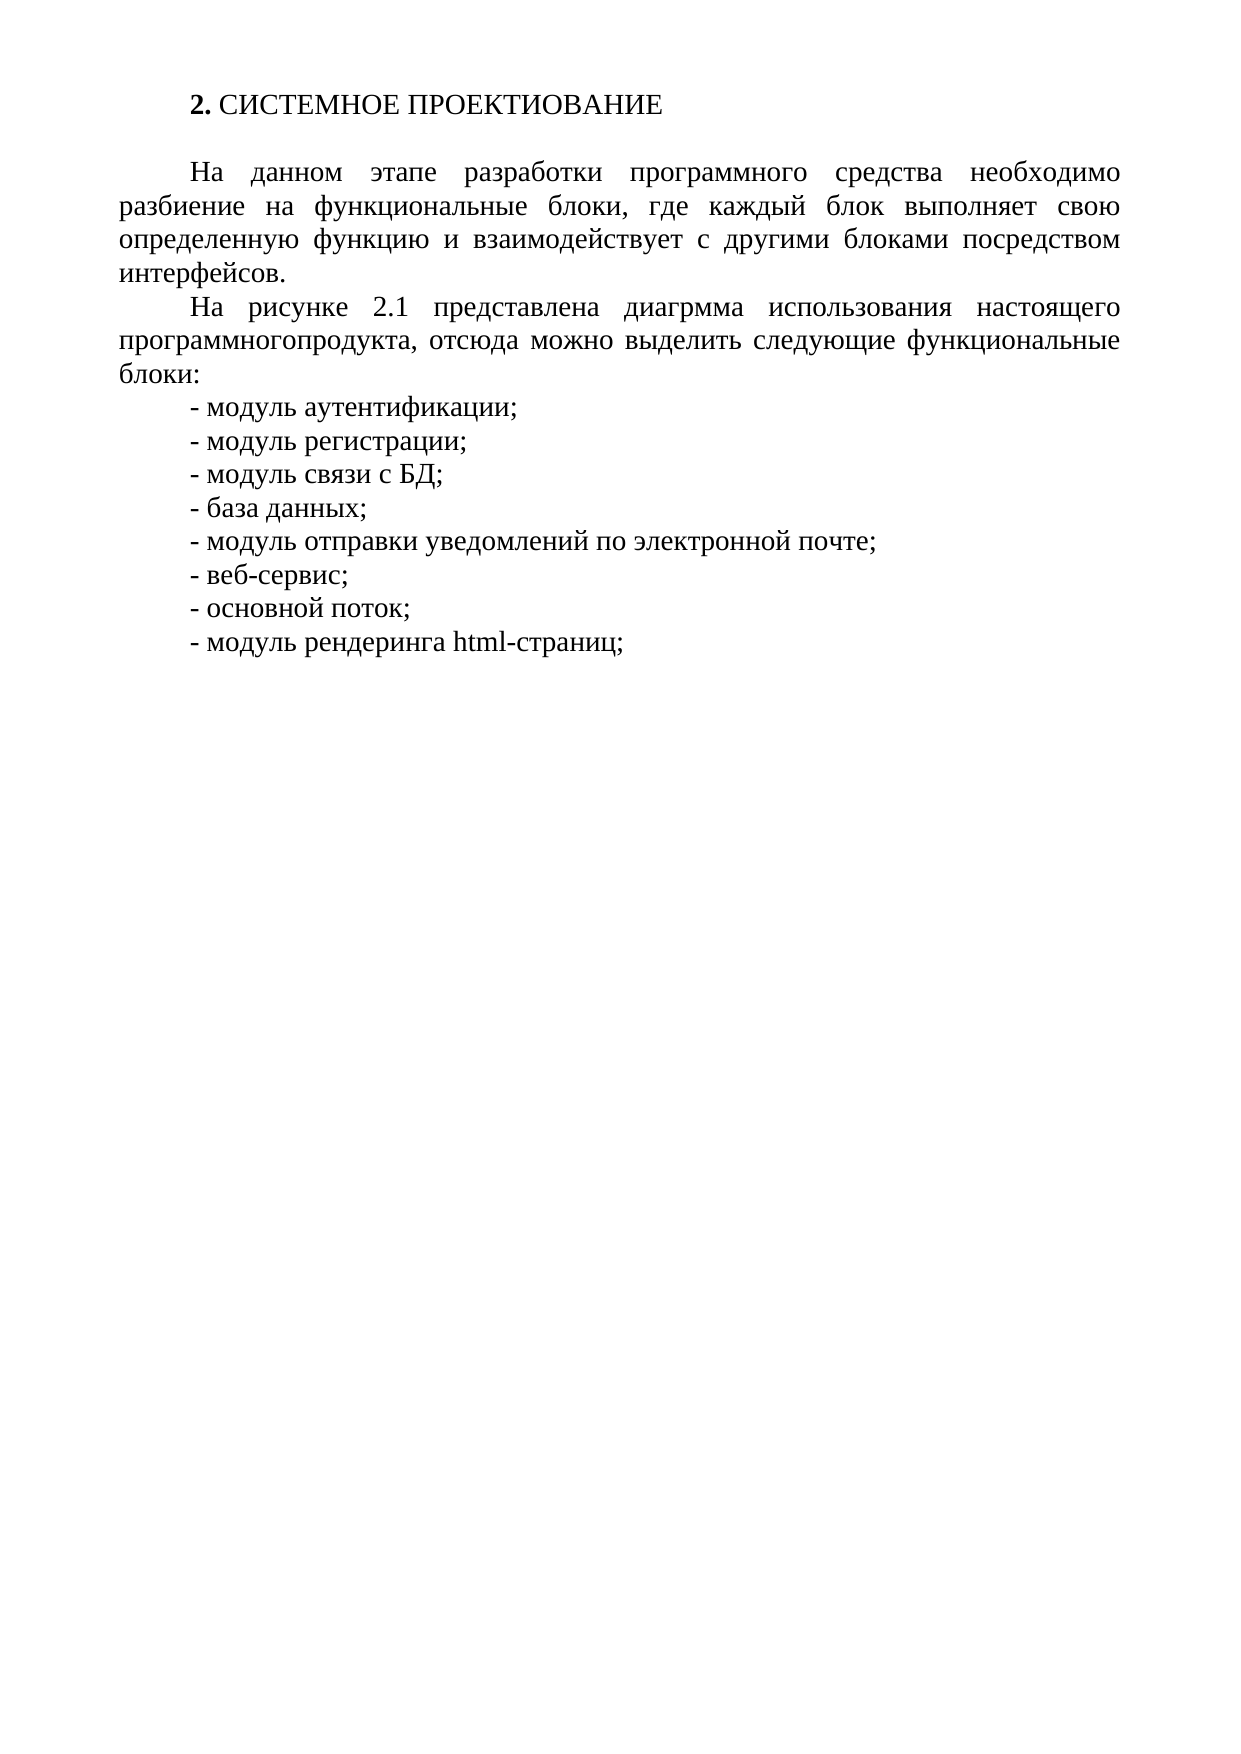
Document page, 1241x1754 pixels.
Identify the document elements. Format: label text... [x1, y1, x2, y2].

text - основной поток; [119, 591, 1121, 624]
text - модуль связи с БД; [119, 456, 1121, 490]
text - база данных; [119, 490, 1121, 523]
text На данном этапе разработки программного средства необходимо разбиение на функциональные блоки, где каждый блок выполняет свою определенную функцию и взаимодействует с другими блоками посредством интерфейсов. [119, 154, 1121, 289]
text - веб-сервис; [119, 557, 1121, 591]
text - модуль аутентификации; [119, 389, 1121, 423]
text - модуль рендеринга html-страниц; [119, 624, 1121, 658]
text - модуль отправки уведомлений по электронной почте; [119, 523, 1121, 557]
text 2. СИСТЕМНОЕ ПРОЕКТИОВАНИЕ [119, 87, 1121, 121]
text - модуль регистрации; [119, 423, 1121, 456]
text На рисунке 2.1 представлена диагрмма использования настоящего программногопродукта, отсюда можно выделить следующие функциональные блоки: [119, 289, 1121, 389]
